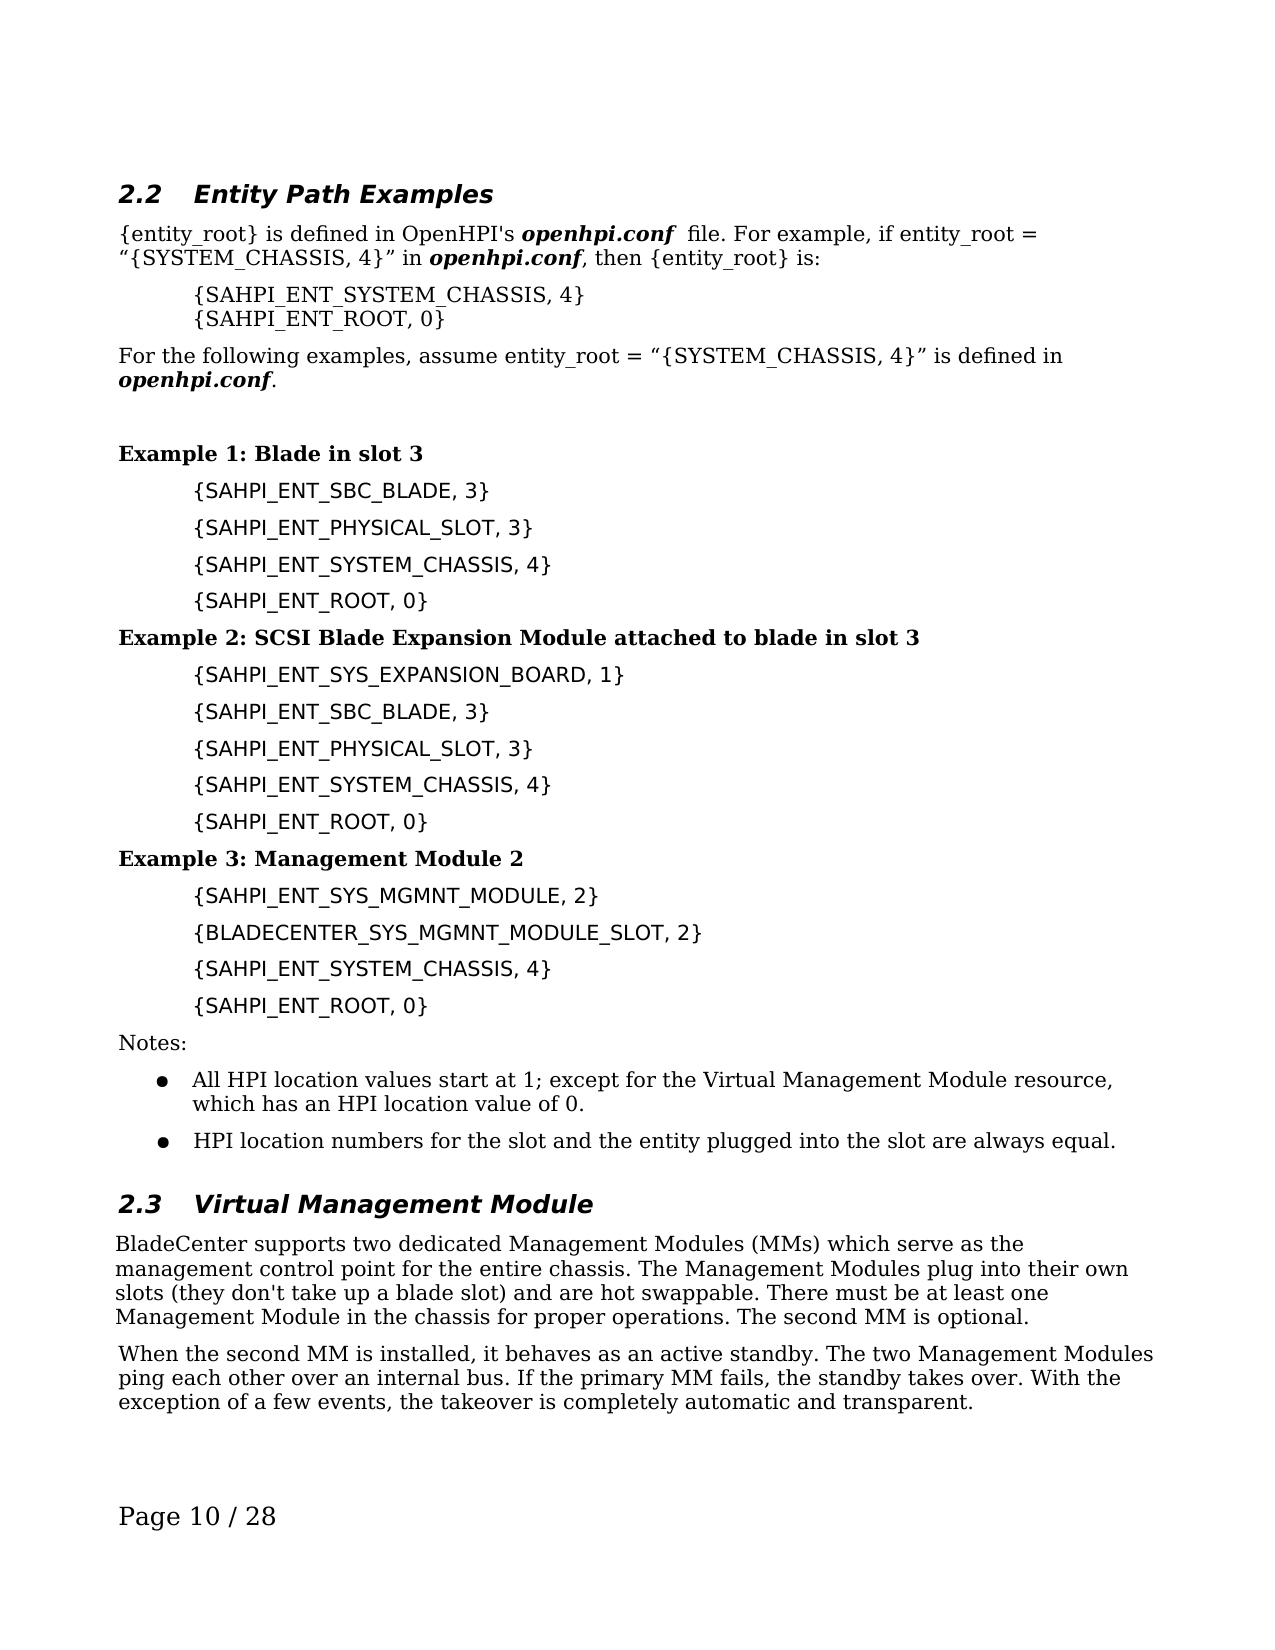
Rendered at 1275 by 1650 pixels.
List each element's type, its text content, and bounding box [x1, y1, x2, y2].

text {SAHPI_ENT_SYS_EXPANSION_BOARD, 1} [192, 663, 1157, 687]
subtitle Virtual Management Module [118, 1191, 1157, 1220]
text {SAHPI_ENT_SYSTEM_CHASSIS, 4} [192, 773, 1157, 798]
text BladeCenter supports two dedicated Management Modules (MMs) which serve as the management control point for the entire chassis. The Management Modules plug into their own slots (they don't take up a blade slot) and are hot swappable. There must be at least one Management Module in the chassis for proper operations. The second MM is optional. [115, 1232, 1157, 1329]
text {SAHPI_ENT_SYSTEM_CHASSIS, 4} [192, 957, 1157, 982]
text {SAHPI_ENT_SYSTEM_CHASSIS, 4} [192, 553, 1157, 577]
text Example 3: Management Module 2 [118, 847, 1157, 871]
text When the second MM is installed, it behaves as an active standby. The two Management Modules ping each other over an internal bus. If the primary MM fails, the standby takes over. With the exception of a few events, the takeover is completely automatic and transparent. [118, 1342, 1157, 1415]
text {SAHPI_ENT_SBC_BLADE, 3} [192, 700, 1157, 724]
text {SAHPI_ENT_SYS_MGMNT_MODULE, 2} [192, 884, 1157, 908]
text {SAHPI_ENT_PHYSICAL_SLOT, 3} [192, 737, 1157, 761]
text {SAHPI_ENT_ROOT, 0} [192, 810, 1157, 834]
text {SAHPI_ENT_ROOT, 0} [192, 589, 1157, 614]
list HPI location numbers for the slot and the entity plugged into the slot are always equal. [156, 1129, 1157, 1153]
text Example 2: SCSI Blade Expansion Module attached to blade in slot 3 [118, 626, 1157, 651]
text {BLADECENTER_SYS_MGMNT_MODULE_SLOT, 2} [192, 921, 1157, 945]
text Example 1: Blade in slot 3 [118, 442, 1157, 467]
text For the following examples, assume entity_root = “{SYSTEM_CHASSIS, 4}” is defined in openhpi.conf. [118, 344, 1157, 393]
text {SAHPI_ENT_SYSTEM_CHASSIS, 4} {SAHPI_ENT_ROOT, 0} [192, 283, 1157, 332]
list All HPI location values start at 1; except for the Virtual Management Module resource, which has an HPI location value of 0. [154, 1068, 1157, 1116]
text {SAHPI_ENT_SBC_BLADE, 3} [192, 479, 1157, 503]
text {SAHPI_ENT_ROOT, 0} [192, 994, 1157, 1018]
text {SAHPI_ENT_PHYSICAL_SLOT, 3} [192, 516, 1157, 540]
text {entity_root} is defined in OpenHPI's openhpi.conf file. For example, if entity_root = “{SYSTEM_CHASSIS, 4}” in openhpi.conf, then {entity_root} is: [118, 222, 1157, 271]
subtitle Entity Path Examples [118, 180, 1157, 209]
text Notes: [118, 1031, 1157, 1055]
